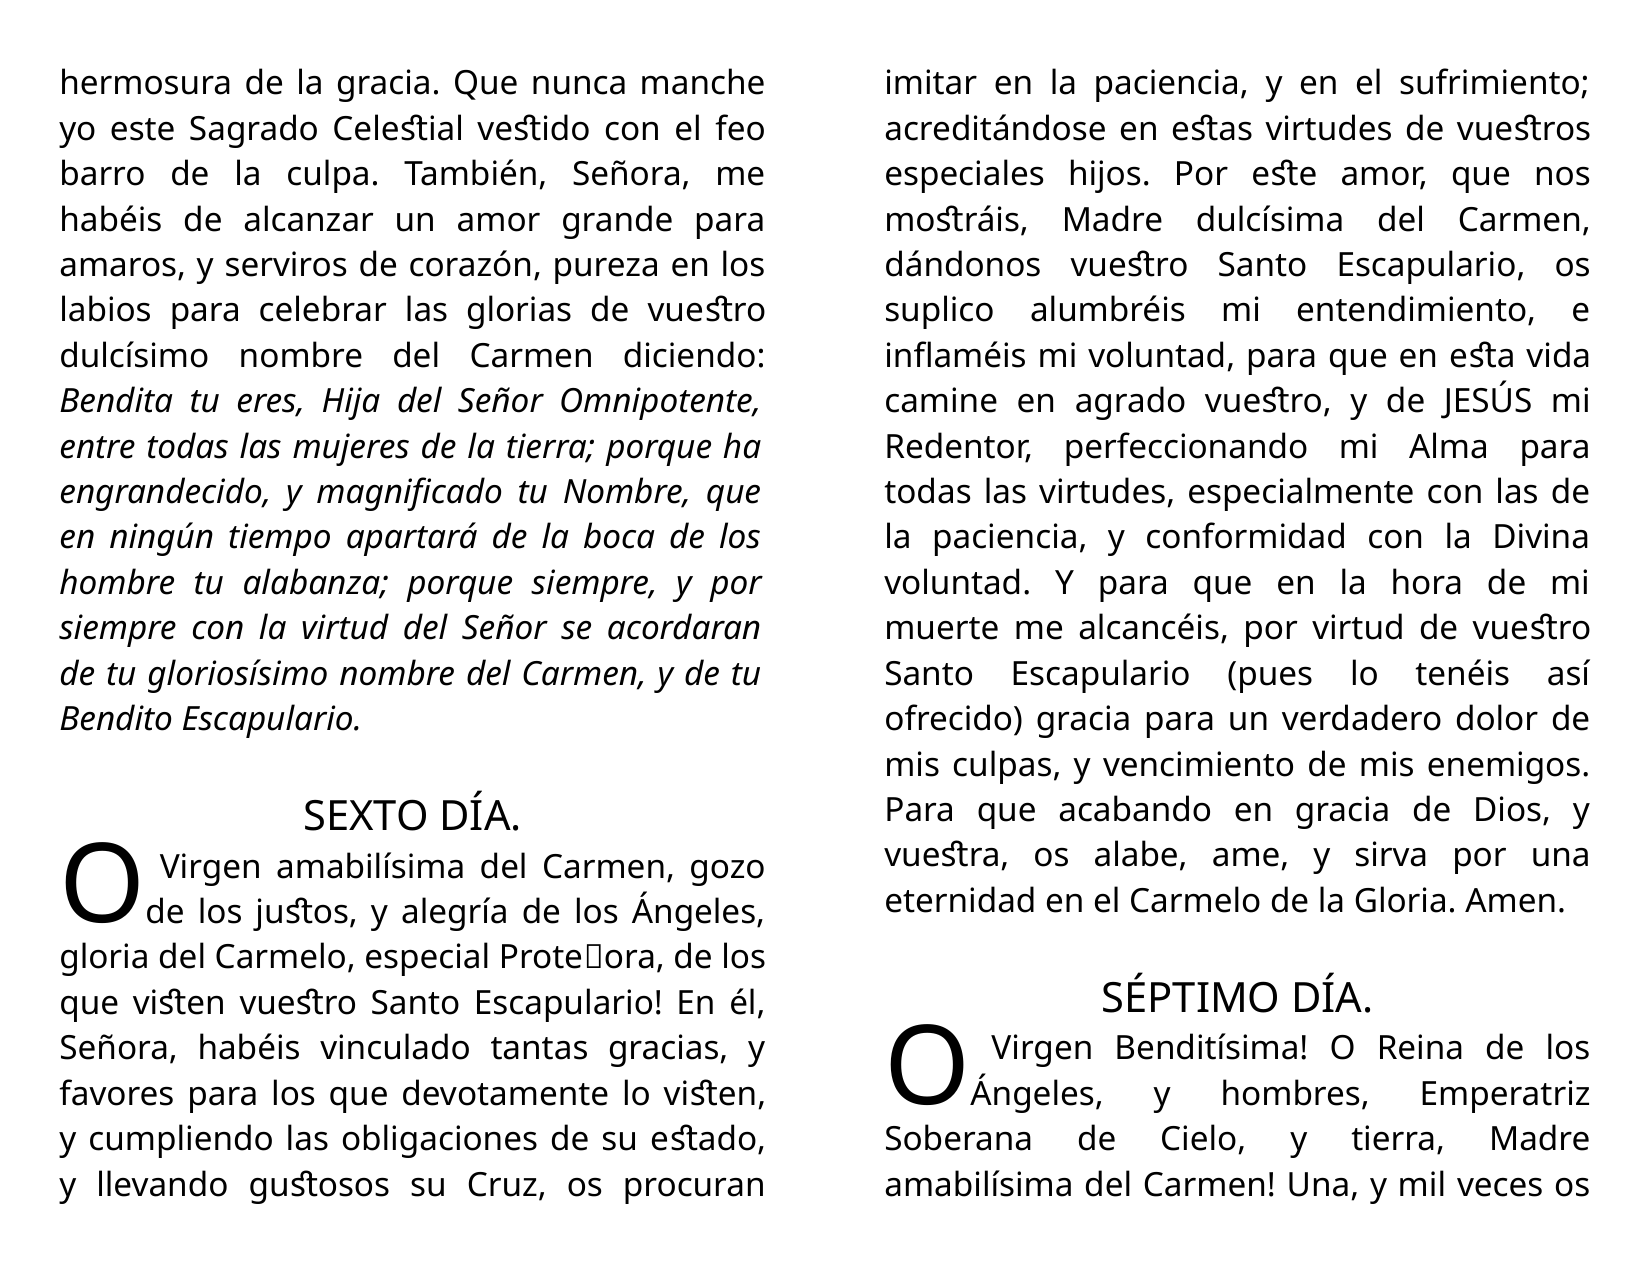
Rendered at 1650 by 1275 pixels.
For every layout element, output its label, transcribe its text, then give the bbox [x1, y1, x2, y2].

text O Virgen Benditísima! O Reina de los Ángeles, y hombres, Emperatriz Soberana de Cielo, y tierra, Madre amabilísima del Carmen! Una, y mil veces os [884, 1024, 1591, 1206]
text SÉPTIMO DÍA. [884, 967, 1591, 1024]
text imitar en la paciencia, y en el sufrimiento; acreditándose en eﬆas virtudes de vueﬆros especiales hijos. Por eﬆe amor, que nos moﬆráis, Madre dulcísima del Carmen, dándonos vueﬆro Santo Escapulario, os suplico alumbréis mi entendimiento, e inflaméis mi voluntad, para que en eﬆa vida camine en agrado vueﬆro, y de JESÚS mi Redentor, perfeccionando mi Alma para todas las virtudes, especialmente con las de la paciencia, y conformidad con la Divina voluntad. Y para que en la hora de mi muerte me alcancéis, por virtud de vueﬆro Santo Escapulario (pues lo tenéis así ofrecido) gracia para un verdadero dolor de mis culpas, y vencimiento de mis enemigos. Para que acabando en gracia de Dios, y vueﬆra, os alabe, ame, y sirva por una eternidad en el Carmelo de la Gloria. Amen. [884, 59, 1591, 922]
text O Virgen amabilísima del Carmen, gozo de los juﬆos, y alegría de los Ángeles, gloria del Carmelo, especial Proteora, de los que viﬆen vueﬆro Santo Escapulario! En él, Señora, habéis vinculado tantas gracias, y favores para los que devotamente lo viﬆen, y cumpliendo las obligaciones de su eﬆado, y llevando guﬆosos su Cruz, os procuran [59, 842, 766, 1206]
text hermosura de la gracia. Que nunca manche yo este Sagrado Celeﬆial veﬆido con el feo barro de la culpa. También, Señora, me habéis de alcanzar un amor grande para amaros, y serviros de corazón, pureza en los labios para celebrar las glorias de vueﬆro dulcísimo nombre del Carmen diciendo: Bendita tu eres, Hija del Señor Omnipotente, entre todas las mujeres de la tierra; porque ha engrandecido, y magnificado tu Nombre, que en ningún tiempo apartará de la boca de los hombre tu alabanza; porque siempre, y por siempre con la virtud del Señor se acordaran de tu gloriosísimo nombre del Carmen, y de tu Bendito Escapulario. [59, 59, 766, 740]
text SEXTO DÍA. [59, 786, 766, 842]
